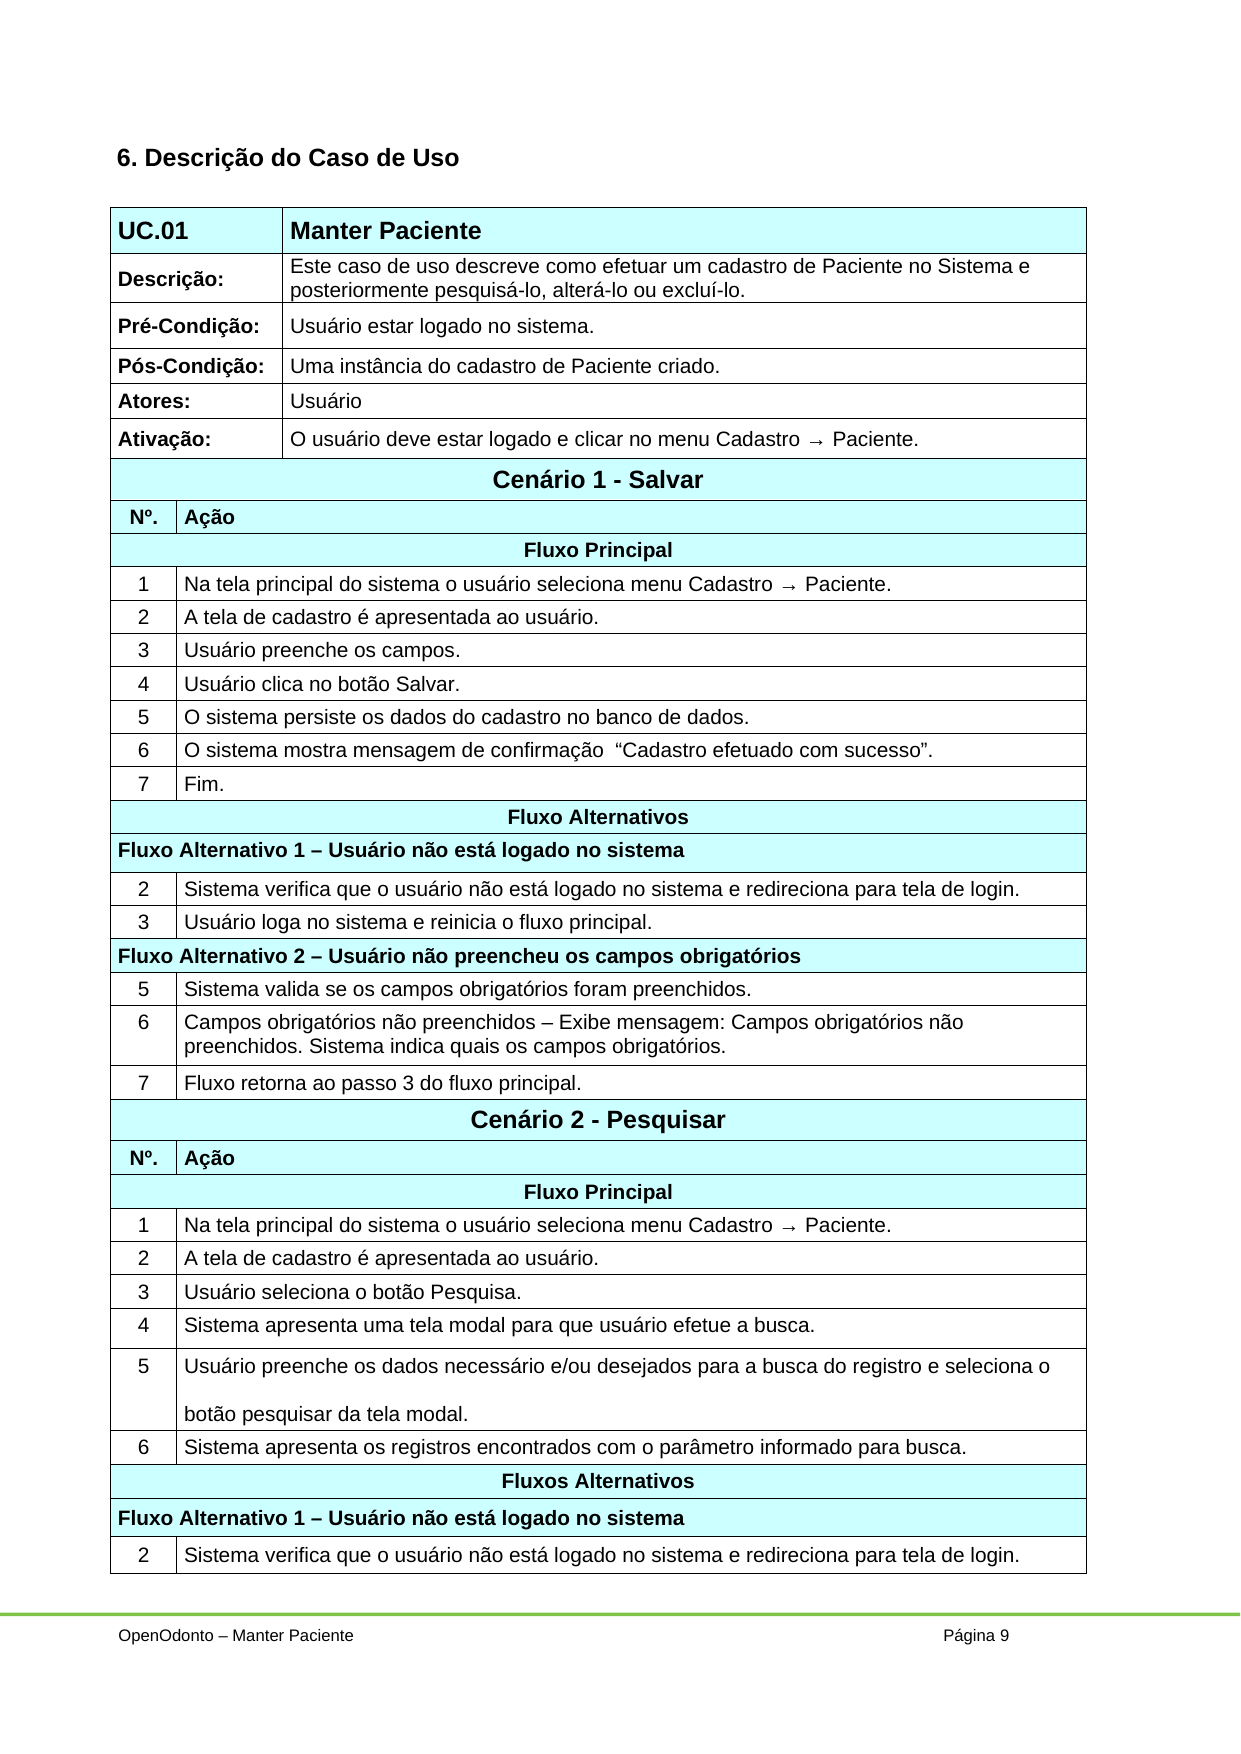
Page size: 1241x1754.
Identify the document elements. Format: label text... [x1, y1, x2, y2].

table_cell A tela de cadastro é apresentada ao usuário. [177, 601, 1086, 633]
table_cell Sistema verifica que o usuário não está logado no sistema e redireciona para tela de login. [177, 873, 1086, 905]
table_cell Ação [177, 1141, 1086, 1174]
table_cell 5 [111, 701, 176, 733]
table_cell Nº. [111, 501, 176, 533]
table_cell O sistema mostra mensagem de confirmação “Cadastro efetuado com sucesso”. [177, 734, 1086, 766]
table_cell Cenário 2 - Pesquisar [111, 1100, 1086, 1140]
table_cell Uma instância do cadastro de Paciente criado. [283, 349, 1086, 383]
table_cell 3 [111, 634, 176, 666]
table_cell Nº. [111, 1141, 176, 1174]
table_cell Campos obrigatórios não preenchidos – Exibe mensagem: Campos obrigatórios não preenchidos. Sistema indica quais os campos obrigatórios. [177, 1006, 1086, 1065]
table_cell Fluxo Alternativo 1 – Usuário não está logado no sistema [111, 834, 1086, 872]
table_cell Pré-Condição: [111, 303, 282, 347]
table_cell Fluxo Principal [111, 534, 1086, 566]
table_cell 6 [111, 1006, 176, 1065]
table_cell Fluxo Alternativo 1 – Usuário não está logado no sistema [111, 1499, 1086, 1536]
table_cell Ação [177, 501, 1086, 533]
table_cell Usuário clica no botão Salvar. [177, 667, 1086, 699]
table_cell Fluxos Alternativos [111, 1465, 1086, 1498]
table_cell Este caso de uso descreve como efetuar um cadastro de Paciente no Sistema e posteriormente pesquisá-lo, alterá-lo ou excluí-lo. [283, 254, 1086, 302]
table_cell 2 [111, 1537, 176, 1573]
table_cell 7 [111, 1066, 176, 1098]
table_cell Atores: [111, 384, 282, 418]
table_cell Usuário preenche os dados necessário e/ou desejados para a busca do registro e seleciona o botão pesquisar da tela modal. [177, 1349, 1086, 1429]
table_cell 3 [111, 1275, 176, 1308]
table_cell A tela de cadastro é apresentada ao usuário. [177, 1242, 1086, 1274]
table_cell 3 [111, 906, 176, 938]
table_cell Na tela principal do sistema o usuário seleciona menu Cadastro → Paciente. [177, 1209, 1086, 1241]
table_cell Cenário 1 - Salvar [111, 459, 1086, 499]
table_cell Fluxo Alternativo 2 – Usuário não preencheu os campos obrigatórios [111, 939, 1086, 972]
table_cell 5 [111, 973, 176, 1005]
table_cell Fluxo Principal [111, 1175, 1086, 1208]
table_cell Fim. [177, 767, 1086, 799]
table_cell Usuário loga no sistema e reinicia o fluxo principal. [177, 906, 1086, 938]
table_cell Sistema verifica que o usuário não está logado no sistema e redireciona para tela de login. [177, 1537, 1086, 1573]
subtitle 6. Descrição do Caso de Uso [117, 143, 1122, 172]
table_cell Descrição: [111, 254, 282, 302]
table_cell Usuário estar logado no sistema. [283, 303, 1086, 347]
table_cell O usuário deve estar logado e clicar no menu Cadastro → Paciente. [283, 419, 1086, 458]
table_cell 6 [111, 1431, 176, 1463]
table_cell 1 [111, 1209, 176, 1241]
table_cell 4 [111, 1309, 176, 1348]
table_cell 4 [111, 667, 176, 699]
table_cell Sistema valida se os campos obrigatórios foram preenchidos. [177, 973, 1086, 1005]
table_cell Sistema apresenta uma tela modal para que usuário efetue a busca. [177, 1309, 1086, 1348]
table_cell Pós-Condição: [111, 349, 282, 383]
table_cell Usuário preenche os campos. [177, 634, 1086, 666]
table_cell 2 [111, 1242, 176, 1274]
table_cell Sistema apresenta os registros encontrados com o parâmetro informado para busca. [177, 1431, 1086, 1463]
table_cell 2 [111, 601, 176, 633]
table_cell 5 [111, 1349, 176, 1429]
table_cell Usuário seleciona o botão Pesquisa. [177, 1275, 1086, 1308]
table_cell Ativação: [111, 419, 282, 458]
table_cell 6 [111, 734, 176, 766]
table_cell 1 [111, 567, 176, 599]
table_cell 7 [111, 767, 176, 799]
table_header UC.01 [111, 208, 282, 253]
table_cell O sistema persiste os dados do cadastro no banco de dados. [177, 701, 1086, 733]
table_cell Fluxo Alternativos [111, 801, 1086, 833]
table_cell 2 [111, 873, 176, 905]
table_cell Na tela principal do sistema o usuário seleciona menu Cadastro → Paciente. [177, 567, 1086, 599]
table_cell Usuário [283, 384, 1086, 418]
table_cell Fluxo retorna ao passo 3 do fluxo principal. [177, 1066, 1086, 1098]
table_header Manter Paciente [283, 208, 1086, 253]
